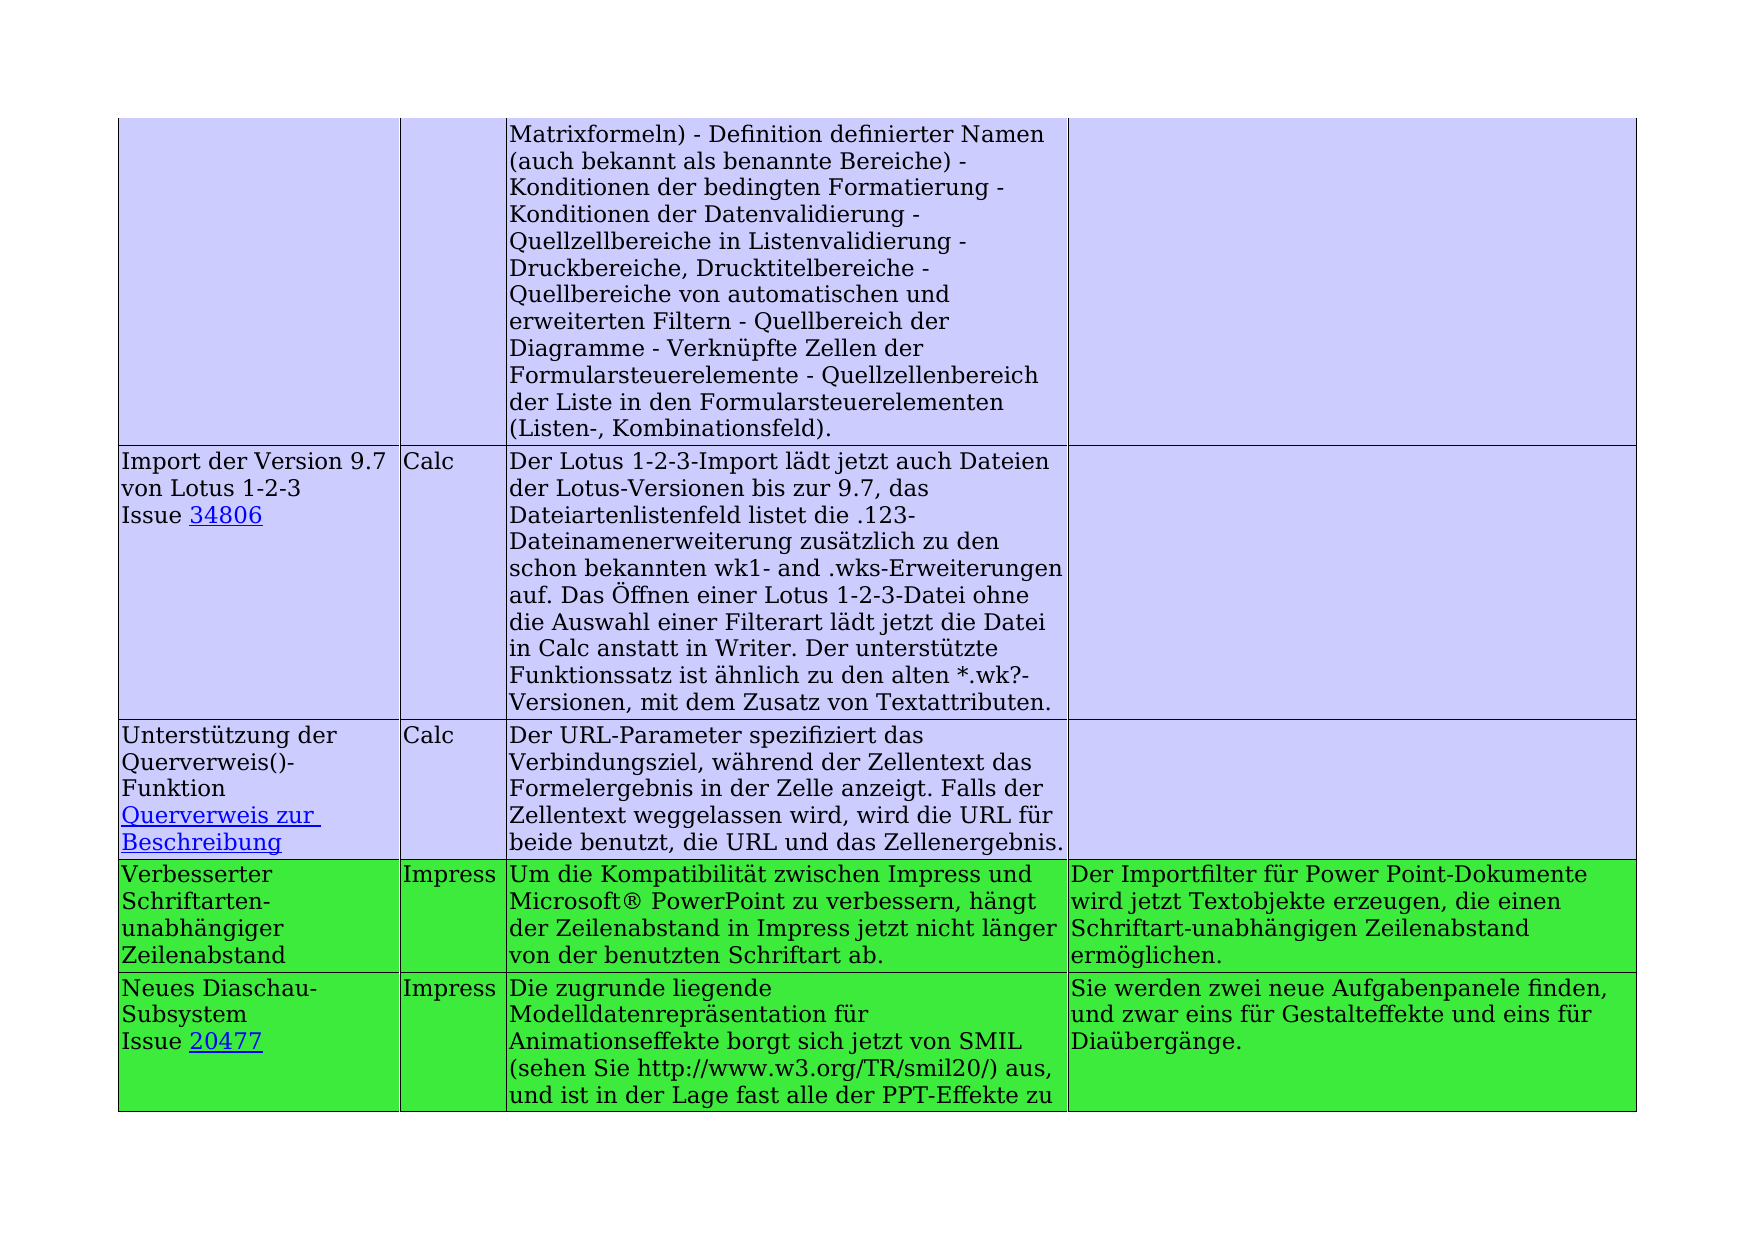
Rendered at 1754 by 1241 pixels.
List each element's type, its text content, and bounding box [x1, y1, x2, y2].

table_cell Um die Kompatibilität zwischen Impress und Microsoft® PowerPoint zu verbessern, hängt der Zeilenabstand in Impress jetzt nicht länger von der benutzten Schriftart ab. [507, 860, 1067, 972]
table_cell [1069, 118, 1636, 445]
table_cell [401, 118, 506, 445]
table_cell [1069, 446, 1636, 719]
table_cell Neues Diaschau-Subsystem Issue 20477 [119, 973, 399, 1111]
table_cell Calc [401, 446, 506, 719]
table_cell Der Importfilter für Power Point-Dokumente wird jetzt Textobjekte erzeugen, die einen Schriftart-unabhängigen Zeilenabstand ermöglichen. [1069, 860, 1636, 972]
table_cell Der Lotus 1-2-3-Import lädt jetzt auch Dateien der Lotus-Versionen bis zur 9.7, das Dateiartenlistenfeld listet die .123-Dateinamenerweiterung zusätzlich zu den schon bekannten wk1- and .wks-Erweiterungen auf. Das Öffnen einer Lotus 1-2-3-Datei ohne die Auswahl einer Filterart lädt jetzt die Datei in Calc anstatt in Writer. Der unterstützte Funktionssatz ist ähnlich zu den alten *.wk?-Versionen, mit dem Zusatz von Textattributen. [507, 446, 1067, 719]
table_cell Impress [401, 973, 506, 1111]
table_cell Calc [401, 720, 506, 859]
table_cell [119, 118, 399, 445]
table_cell Import der Version 9.7 von Lotus 1-2-3 Issue 34806 [119, 446, 399, 719]
table_cell [1069, 720, 1636, 859]
table_cell Impress [401, 860, 506, 972]
table_cell Der URL-Parameter spezifiziert das Verbindungsziel, während der Zellentext das Formelergebnis in der Zelle anzeigt. Falls der Zellentext weggelassen wird, wird die URL für beide benutzt, die URL und das Zellenergebnis. [507, 720, 1067, 859]
table_cell Die zugrunde liegende Modelldatenrepräsentation für Animationseffekte borgt sich jetzt von SMIL (sehen Sie http://www.w3.org/TR/smil20/) aus, und ist in der Lage fast alle der PPT-Effekte zu [507, 973, 1067, 1111]
table_cell Matrixformeln) - Definition definierter Namen (auch bekannt als benannte Bereiche) - Konditionen der bedingten Formatierung - Konditionen der Datenvalidierung - Quellzellbereiche in Listenvalidierung - Druckbereiche, Drucktitelbereiche - Quellbereiche von automatischen und erweiterten Filtern - Quellbereich der Diagramme - Verknüpfte Zellen der Formularsteuerelemente - Quellzellenbereich der Liste in den Formularsteuerelementen (Listen-, Kombinationsfeld). [507, 118, 1067, 445]
table_cell Sie werden zwei neue Aufgabenpanele finden, und zwar eins für Gestalteffekte und eins für Diaübergänge. [1069, 973, 1636, 1111]
table_cell Verbesserter Schriftarten-unabhängiger Zeilenabstand [119, 860, 399, 972]
table_cell Unterstützung der Querverweis()-Funktion Querverweis zur Beschreibung [119, 720, 399, 859]
